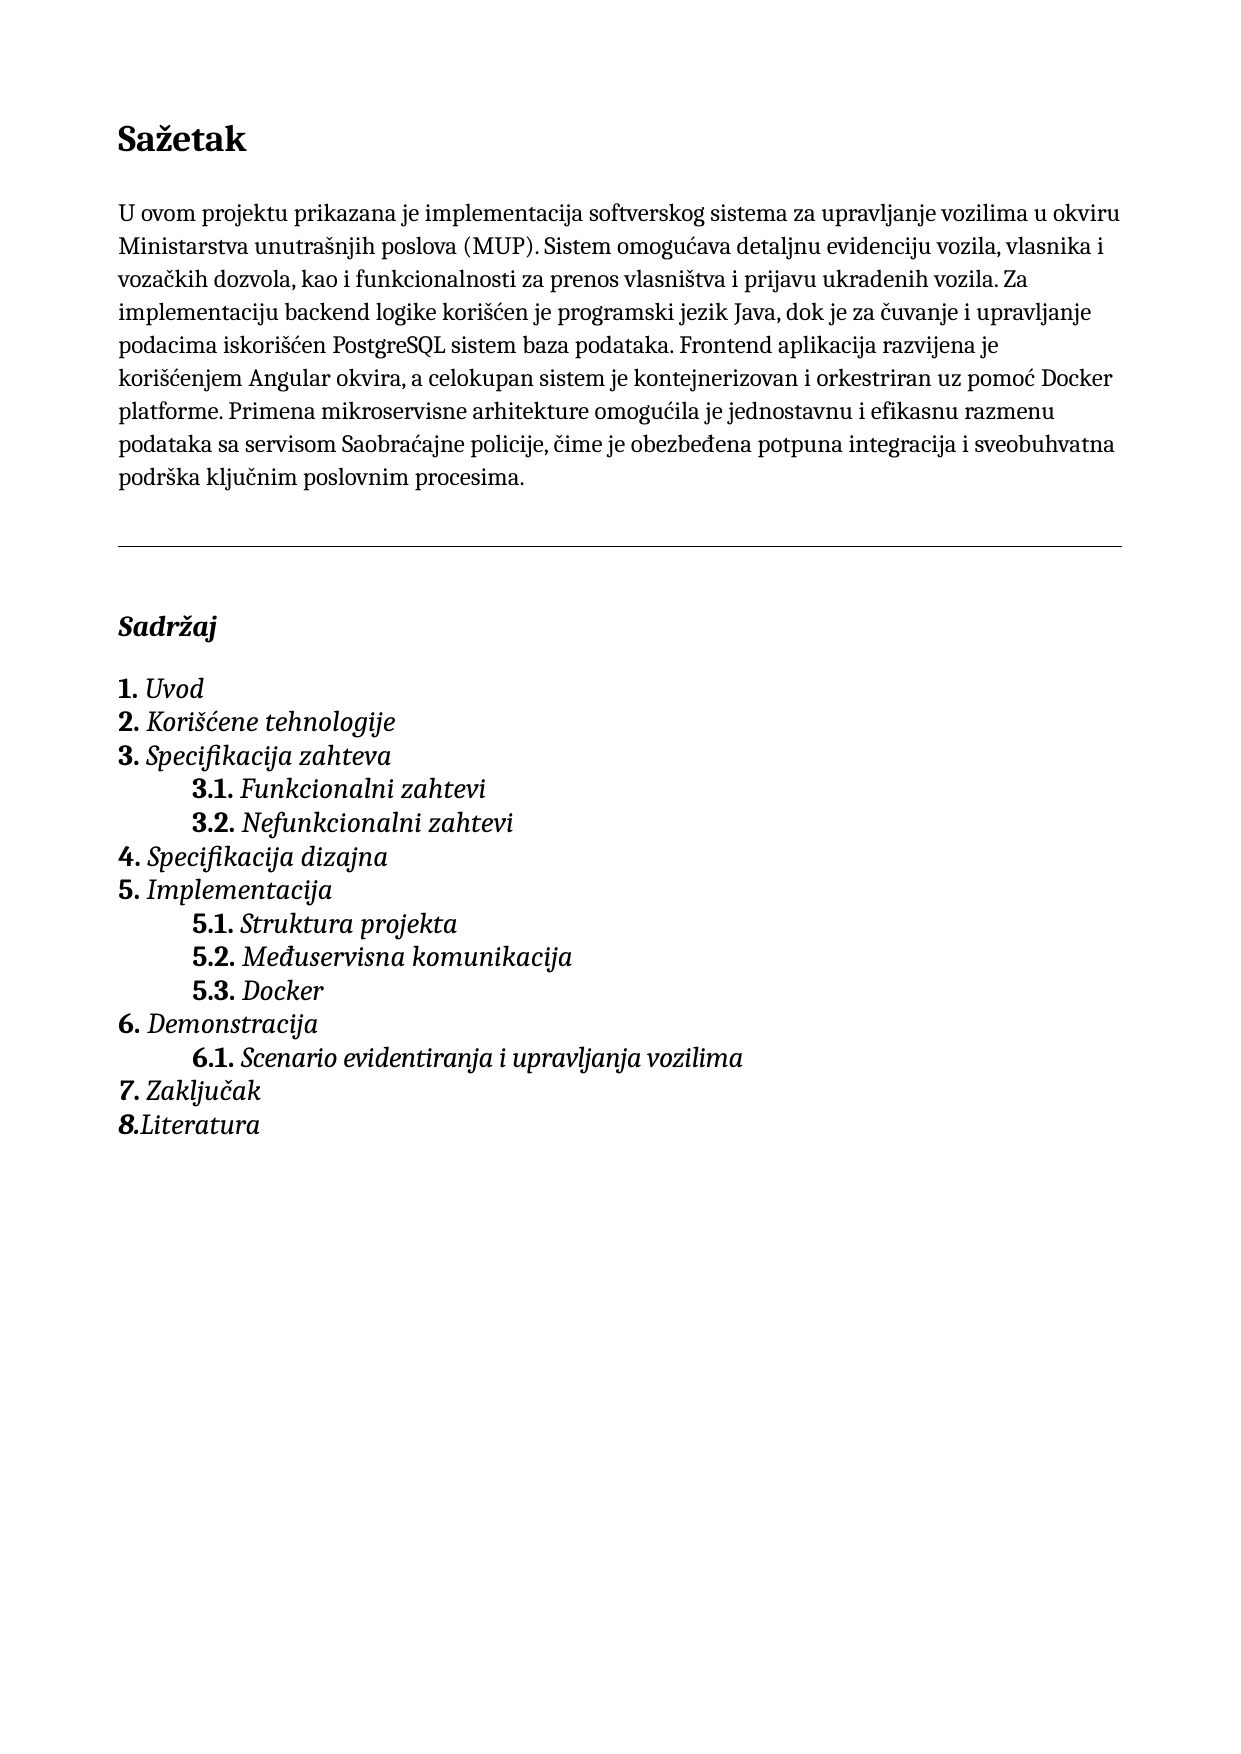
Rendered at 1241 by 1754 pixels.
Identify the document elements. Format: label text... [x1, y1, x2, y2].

text 5. Implementacija [118, 873, 1122, 907]
text 7. Zaključak [118, 1074, 1122, 1108]
text 2. Korišćene tehnologije [118, 706, 1122, 739]
text 5.2. Međuservisna komunikacija [118, 940, 1122, 974]
text Sadržaj [118, 610, 1122, 643]
text 5.3. Docker [118, 974, 1122, 1007]
text 5.1. Struktura projekta [118, 907, 1122, 940]
text 3. Specifikacija zahteva [118, 739, 1122, 773]
text 4. Specifikacija dizajna [118, 840, 1122, 873]
text 1. Uvod [118, 672, 1122, 706]
text 3.2. Nefunkcionalni zahtevi [118, 806, 1122, 840]
subtitle Sažetak [118, 118, 1122, 161]
text 6.1. Scenario evidentiranja i upravljanja vozilima [118, 1041, 1122, 1074]
text 3.1. Funkcionalni zahtevi [118, 773, 1122, 806]
text U ovom projektu prikazana je implementacija softverskog sistema za upravljanje vozilima u okviru Ministarstva unutrašnjih poslova (MUP). Sistem omogućava detaljnu evidenciju vozila, vlasnika i vozačkih dozvola, kao i funkcionalnosti za prenos vlasništva i prijavu ukradenih vozila. Za implementaciju backend logike korišćen je programski jezik Java, dok je za čuvanje i upravljanje podacima iskorišćen PostgreSQL sistem baza podataka. Frontend aplikacija razvijena je korišćenjem Angular okvira, a celokupan sistem je kontejnerizovan i orkestriran uz pomoć Docker platforme. Primena mikroservisne arhitekture omogućila je jednostavnu i efikasnu razmenu podataka sa servisom Saobraćajne policije, čime je obezbeđena potpuna integracija i sveobuhvatna podrška ključnim poslovnim procesima. [118, 198, 1122, 491]
text 8.Literatura [118, 1108, 1122, 1142]
text 6. Demonstracija [118, 1007, 1122, 1041]
